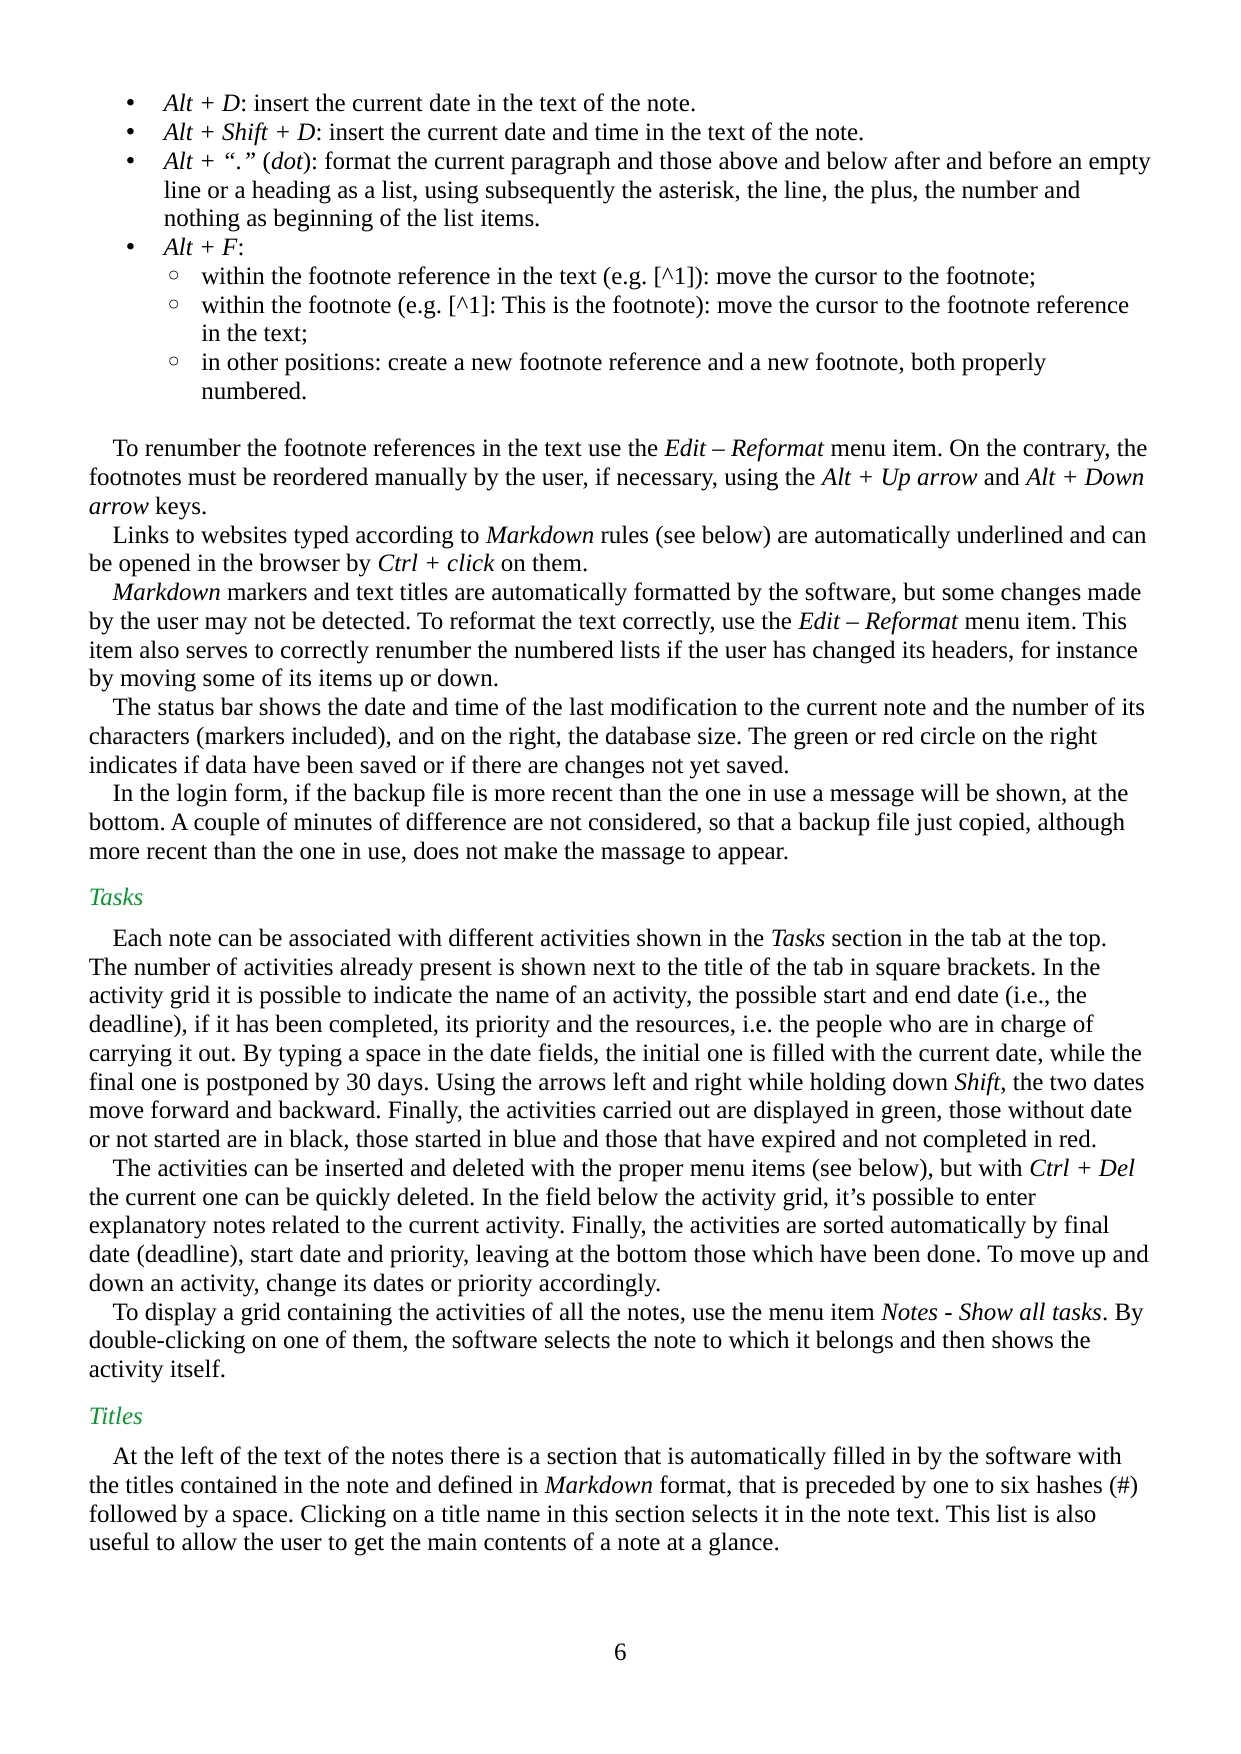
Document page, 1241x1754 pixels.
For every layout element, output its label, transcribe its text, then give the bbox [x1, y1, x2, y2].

list Alt + D: insert the current date in the text of the note. [126, 88, 1152, 117]
text To display a grid containing the activities of all the notes, use the menu item Notes - Show all tasks. By double-clicking on one of them, the software selects the note to which it belongs and then shows the activity itself. [88, 1297, 1152, 1383]
list Alt + Shift + D: insert the current date and time in the text of the note. [126, 117, 1152, 146]
text Each note can be associated with different activities shown in the Tasks section in the tab at the top. The number of activities already present is shown next to the title of the tab in square brackets. In the activity grid it is possible to indicate the name of an activity, the possible start and end date (i.e., the deadline), if it has been completed, its priority and the resources, i.e. the people who are in charge of carrying it out. By typing a space in the date fields, the initial one is filled with the current date, while the final one is postponed by 30 days. Using the arrows left and right while holding down Shift, the two dates move forward and backward. Finally, the activities carried out are displayed in green, those without date or not started are in black, those started in blue and those that have expired and not completed in red. [88, 923, 1152, 1153]
text The activities can be inserted and deleted with the proper menu items (see below), but with Ctrl + Del the current one can be quickly deleted. In the field below the activity grid, it’s possible to enter explanatory notes related to the current activity. Finally, the activities are sorted automatically by final date (deadline), start date and priority, leaving at the bottom those which have been done. To move up and down an activity, change its dates or priority accordingly. [88, 1153, 1152, 1297]
text To renumber the footnote references in the text use the Edit – Reformat menu item. On the contrary, the footnotes must be reordered manually by the user, if necessary, using the Alt + Up arrow and Alt + Down arrow keys. [88, 433, 1152, 520]
list in other positions: create a new footnote reference and a new footnote, both properly numbered. [163, 347, 1152, 405]
text At the left of the text of the notes there is a section that is automatically filled in by the software with the titles contained in the note and defined in Markdown format, that is preceded by one to six hashes (#) followed by a space. Clicking on a title name in this section selects it in the note text. This list is also useful to allow the user to get the main contents of a note at a glance. [88, 1441, 1152, 1556]
list Alt + F: [126, 232, 1152, 261]
list within the footnote (e.g. [^1]: This is the footnote): move the cursor to the footnote reference in the text; [163, 290, 1152, 347]
subtitle Titles [88, 1401, 1152, 1429]
text Markdown markers and text titles are automatically formatted by the software, but some changes made by the user may not be detected. To reformat the text correctly, use the Edit – Reformat menu item. This item also serves to correctly renumber the numbered lists if the user has changed its headers, for instance by moving some of its items up or down. [88, 577, 1152, 692]
list within the footnote reference in the text (e.g. [^1]): move the cursor to the footnote; [163, 261, 1152, 290]
list Alt + “.” (dot): format the current paragraph and those above and below after and before an empty line or a heading as a list, using subsequently the asterisk, the line, the plus, the number and nothing as beginning of the list items. [126, 146, 1152, 232]
subtitle Tasks [88, 882, 1152, 911]
text In the login form, if the backup file is more recent than the one in use a message will be shown, at the bottom. A couple of minutes of difference are not considered, so that a backup file just copied, although more recent than the one in use, does not make the massage to appear. [88, 778, 1152, 865]
text Links to websites typed according to Markdown rules (see below) are automatically underlined and can be opened in the browser by Ctrl + click on them. [88, 520, 1152, 577]
text The status bar shows the date and time of the last modification to the current note and the number of its characters (markers included), and on the right, the database size. The green or red circle on the right indicates if data have been saved or if there are changes not yet saved. [88, 692, 1152, 778]
